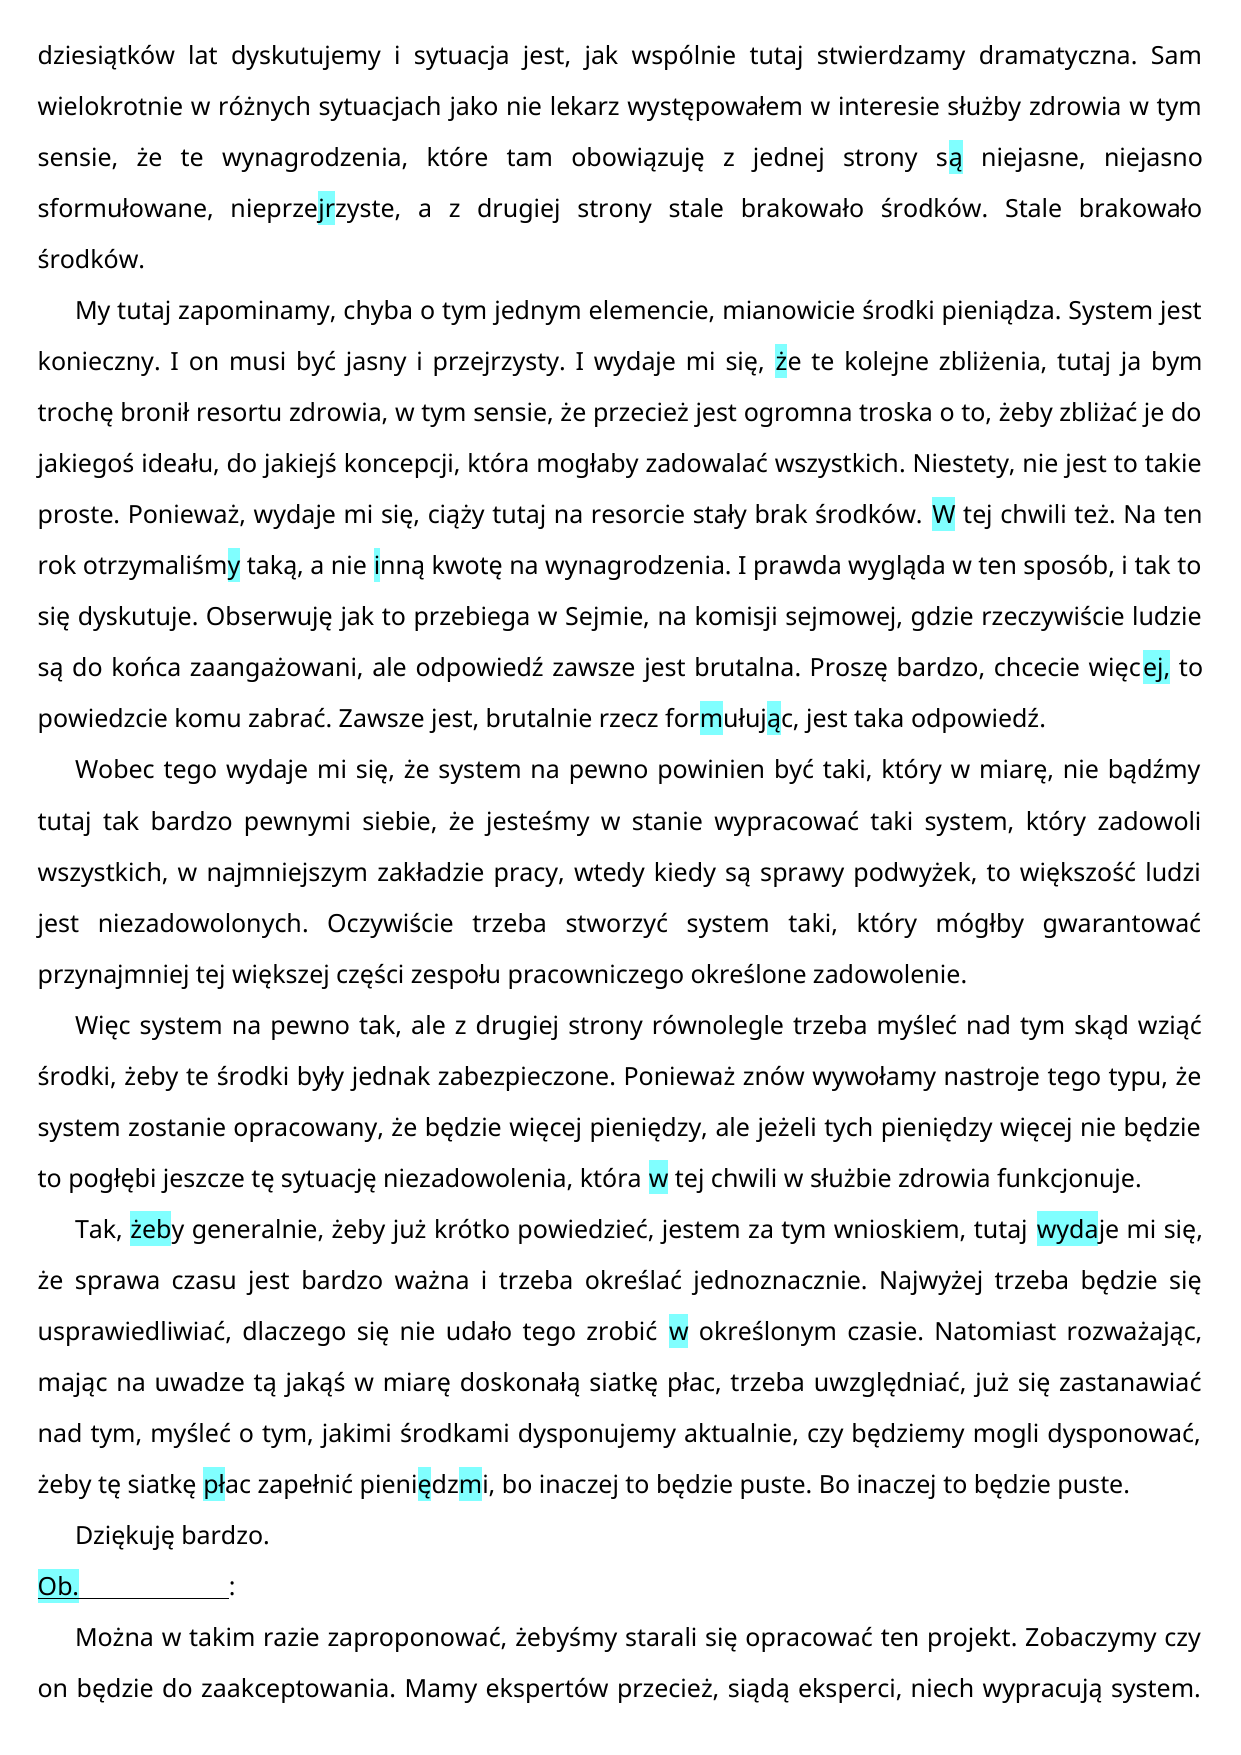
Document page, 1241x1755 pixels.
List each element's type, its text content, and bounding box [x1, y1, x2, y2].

text Ob. : [37, 1569, 1203, 1603]
text My tutaj zapominamy, chyba o tym jednym elemencie, mianowicie środki pieniądza. System jest konieczny. I on musi być jasny i przejrzysty. I wydaje mi się, że te kolejne zbliżenia, tutaj ja bym trochę bronił resortu zdrowia, w tym sensie, że przecież jest ogromna troska o to, żeby zbliżać je do jakiegoś ideału, do jakiejś koncepcji, która mogłaby zadowalać wszystkich. Niestety, nie jest to takie proste. Ponieważ, wydaje mi się, ciąży tutaj na resorcie stały brak środków. W tej chwili też. Na ten rok otrzymaliśmy taką, a nie inną kwotę na wynagrodzenia. I prawda wygląda w ten sposób, i tak to się dyskutuje. Obserwuję jak to przebiega w Sejmie, na komisji sejmowej, gdzie rzeczywiście ludzie są do końca zaangażowani, ale odpowiedź zawsze jest brutalna. Proszę bardzo, chcecie więcej, to powiedzcie komu zabrać. Zawsze jest, brutalnie rzecz formułując, jest taka odpowiedź. [37, 293, 1203, 735]
text Dziękuję bardzo. [37, 1518, 1203, 1552]
text Tak, żeby generalnie, żeby już krótko powiedzieć, jestem za tym wnioskiem, tutaj wydaje mi się, że sprawa czasu jest bardzo ważna i trzeba określać jednoznacznie. Najwyżej trzeba będzie się usprawiedliwiać, dlaczego się nie udało tego zrobić w określonym czasie. Natomiast rozważając, mając na uwadze tą jakąś w miarę doskonałą siatkę płac, trzeba uwzględniać, już się zastanawiać nad tym, myśleć o tym, jakimi środkami dysponujemy aktualnie, czy będziemy mogli dysponować, żeby tę siatkę płac zapełnić pieniędzmi, bo inaczej to będzie puste. Bo inaczej to będzie puste. [37, 1211, 1203, 1501]
text Wobec tego wydaje mi się, że system na pewno powinien być taki, który w miarę, nie bądźmy tutaj tak bardzo pewnymi siebie, że jesteśmy w stanie wypracować taki system, który zadowoli wszystkich, w najmniejszym zakładzie pracy, wtedy kiedy są sprawy podwyżek, to większość ludzi jest niezadowolonych. Oczywiście trzeba stworzyć system taki, który mógłby gwarantować przynajmniej tej większej części zespołu pracowniczego określone zadowolenie. [37, 752, 1203, 990]
text Można w takim razie zaproponować, żebyśmy starali się opracować ten projekt. Zobaczymy czy on będzie do zaakceptowania. Mamy ekspertów przecież, siądą eksperci, niech wypracują system. [37, 1620, 1203, 1705]
text Więc system na pewno tak, ale z drugiej strony równolegle trzeba myśleć nad tym skąd wziąć środki, żeby te środki były jednak zabezpieczone. Ponieważ znów wywołamy nastroje tego typu, że system zostanie opracowany, że będzie więcej pieniędzy, ale jeżeli tych pieniędzy więcej nie będzie to pogłębi jeszcze tę sytuację niezadowolenia, która w tej chwili w służbie zdrowia funkcjonuje. [37, 1007, 1203, 1194]
text dziesiątków lat dyskutujemy i sytuacja jest, jak wspólnie tutaj stwierdzamy dramatyczna. Sam wielokrotnie w różnych sytuacjach jako nie lekarz występowałem w interesie służby zdrowia w tym sensie, że te wynagrodzenia, które tam obowiązuję z jednej strony są niejasne, niejasno sformułowane, nieprzejrzyste, a z drugiej strony stale brakowało środków. Stale brakowało środków. [37, 37, 1203, 276]
